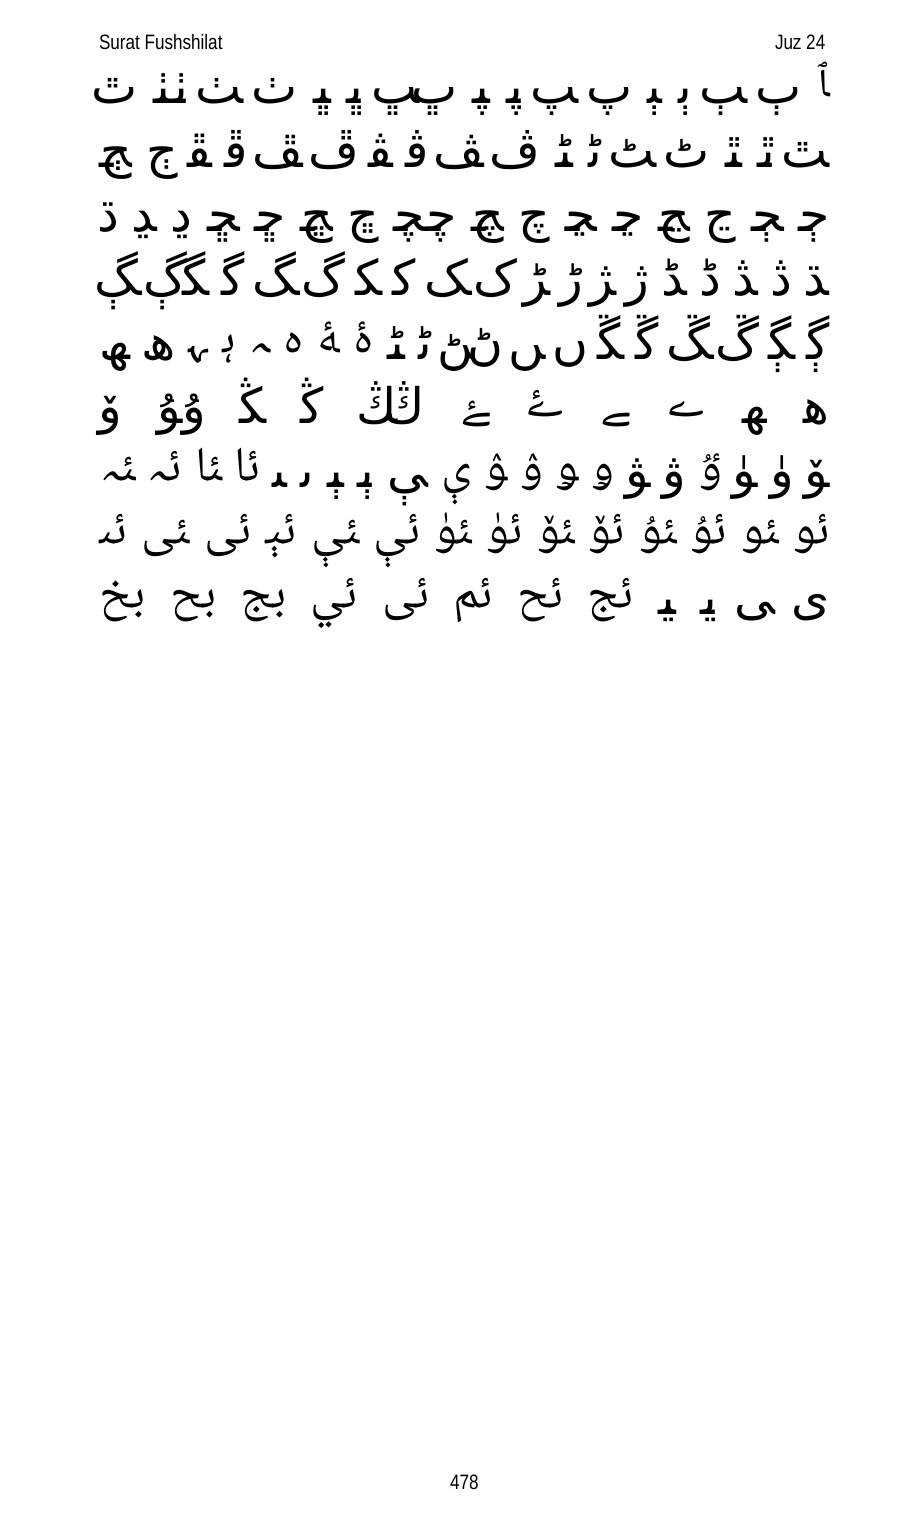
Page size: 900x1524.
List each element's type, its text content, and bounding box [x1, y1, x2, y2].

text ﯚ ﯛ ﯜ ﯝ ﯞ ﯟ ﯠ ﯡ ﯢ ﯣ ﯤ ﯥ ﯦ ﯧ ﯨ ﯩ ﯪ ﯫ ﯬ ﯭ ﯮ ﯯ ﯰ ﯱ ﯲ ﯳ ﯴ ﯵ ﯶ ﯷ ﯸ ﯹ ﯺ ﯻ ﯼ ﯽ ﯾ ﯿ ﰀ ﰁ ﰂ ﰃ ﰄ ﰅ ﰆ ﰇ [99, 443, 829, 635]
text ﭑ ﭒ ﭓ ﭔ ﭕ ﭖ ﭗ ﭘ ﭙ ﭚﭛ ﭜ ﭝ ﭞ ﭟ ﭠﭡ ﭢ ﭣ ﭤ ﭥ ﭦ ﭧ ﭨ ﭩ ﭪ ﭫ ﭬ ﭭ ﭮ ﭯ ﭰ ﭱ ﭲ ﭳ ﭴ ﭵ ﭶ ﭷ ﭸ ﭹ ﭺ ﭻ ﭼﭽ ﭾ ﭿ ﮀ ﮁ ﮂ ﮃ ﮄ ﮅ ﮆ ﮇ ﮈ ﮉ ﮊ ﮋ ﮌ ﮍ ﮎ ﮏ ﮐ ﮑ ﮒ ﮓ ﮔ ﮕﮖ ﮗ ﮘ ﮙ ﮚ ﮛ ﮜ ﮝ ﮞ ﮟ ﮠﮡ ﮢ ﮣ ﮤ ﮥ ﮦ ﮧ ﮨ ﮩ ﮪ ﮫ ﮬ ﮭ ﮮ ﮯ ﮰ ﮱ ﯓﯔ ﯕ ﯖ ﯗﯘ ﯙ [99, 60, 829, 443]
